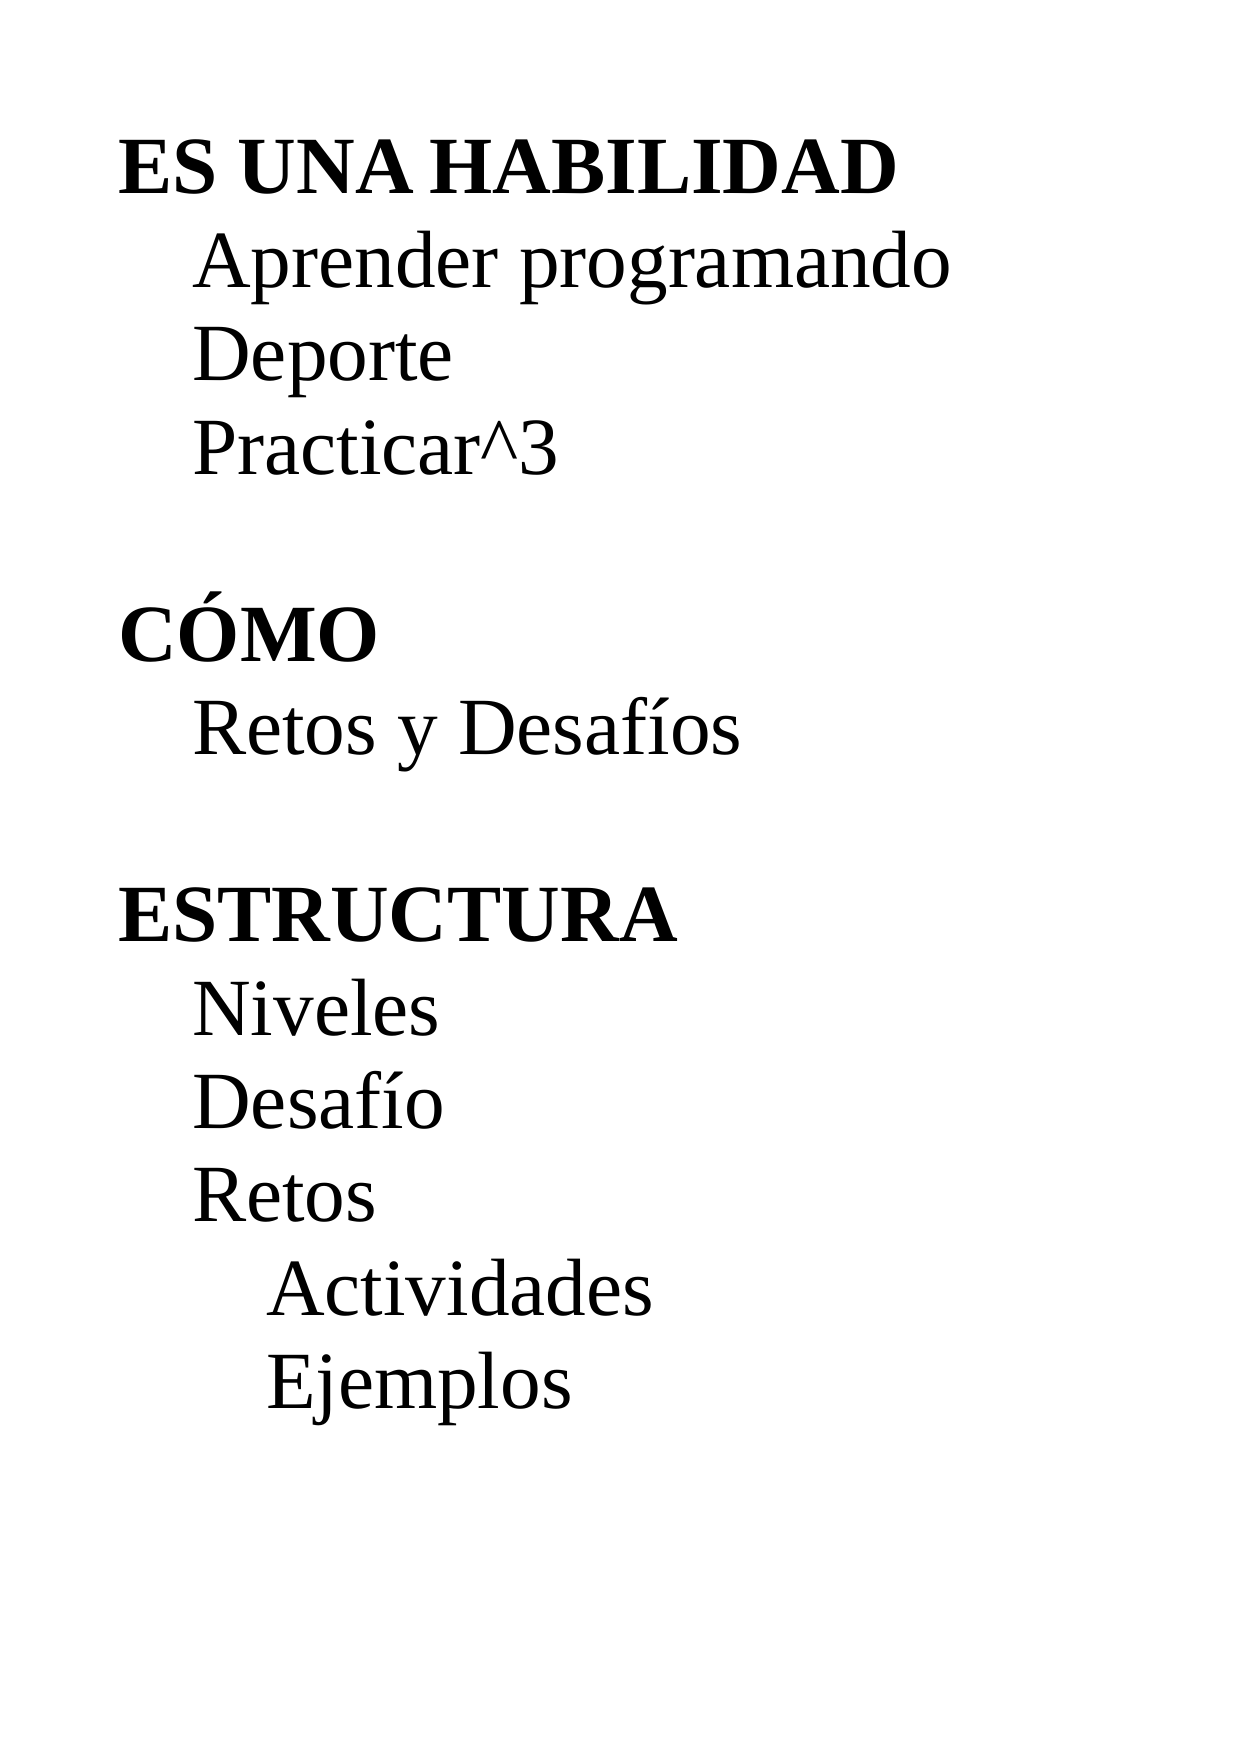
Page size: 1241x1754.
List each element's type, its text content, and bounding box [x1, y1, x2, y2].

text Deporte [118, 305, 1122, 398]
text CÓMO [118, 585, 1122, 679]
text Aprender programando [118, 212, 1122, 305]
text Retos y Desafíos [118, 679, 1122, 772]
text Niveles [118, 959, 1122, 1052]
text ES UNA HABILIDAD [118, 118, 1122, 212]
text Desafío [118, 1052, 1122, 1146]
text Actividades [118, 1239, 1122, 1333]
text Ejemplos [118, 1333, 1122, 1426]
text Retos [118, 1146, 1122, 1239]
text Practicar^3 [118, 398, 1122, 492]
text ESTRUCTURA [118, 866, 1122, 959]
